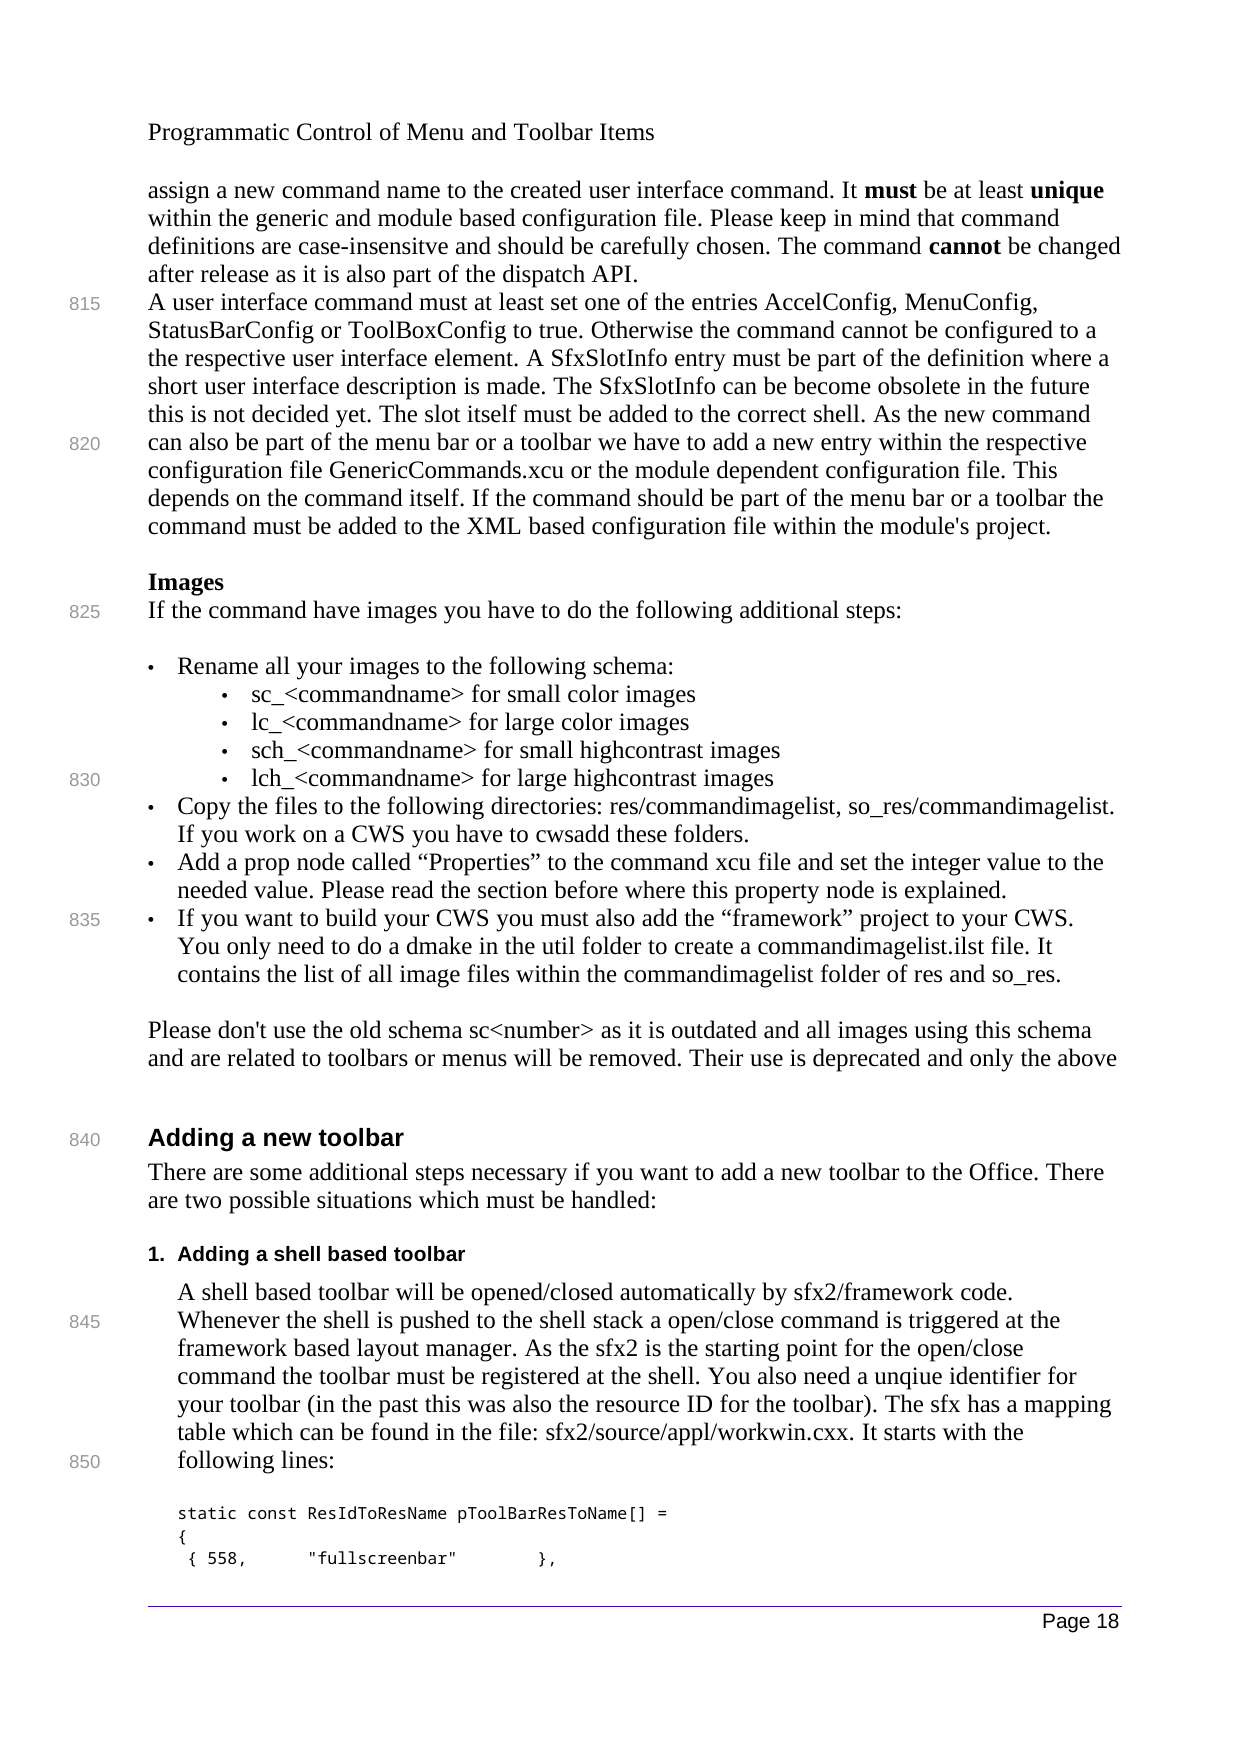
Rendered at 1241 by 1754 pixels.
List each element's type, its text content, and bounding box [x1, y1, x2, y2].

text Please don't use the old schema sc<number> as it is outdated and all images using this schema and are related to toolbars or menus will be removed. Their use is deprecated and only the above [148, 1016, 1122, 1072]
text A user interface command must at least set one of the entries AccelConfig, MenuConfig, StatusBarConfig or ToolBoxConfig to true. Otherwise the command cannot be configured to a the respective user interface element. A SfxSlotInfo entry must be part of the definition where a short user interface description is made. The SfxSlotInfo can be become obsolete in the future this is not decided yet. The slot itself must be added to the correct shell. As the new command can also be part of the menu bar or a toolbar we have to add a new entry within the respective configuration file GenericCommands.xcu or the module dependent configuration file. This depends on the command itself. If the command should be part of the menu bar or a toolbar the command must be added to the XML based configuration file within the module's project. [148, 288, 1122, 540]
list sc_<commandname> for small color images [221, 680, 1122, 708]
text assign a new command name to the created user interface command. It must be at least unique within the generic and module based configuration file. Please keep in mind that command definitions are case-insensitve and should be carefully chosen. The command cannot be changed after release as it is also part of the dispatch API. [148, 176, 1122, 288]
list Adding a shell based toolbar [148, 1242, 1122, 1266]
list lch_<commandname> for large highcontrast images [221, 764, 1122, 792]
text Images [148, 568, 1122, 596]
list If you want to build your CWS you must also add the “framework” project to your CWS. You only need to do a dmake in the util folder to create a commandimagelist.ilst file. It contains the list of all image files within the commandimagelist folder of res and so_res. [148, 904, 1122, 988]
subtitle Adding a new toolbar [148, 1124, 1122, 1152]
list Copy the files to the following directories: res/commandimagelist, so_res/commandimagelist. If you work on a CWS you have to cwsadd these folders. [148, 792, 1122, 848]
list Rename all your images to the following schema: [148, 652, 1122, 680]
text If the command have images you have to do the following additional steps: [148, 596, 1122, 624]
list sch_<commandname> for small highcontrast images [221, 736, 1122, 764]
text There are some additional steps necessary if you want to add a new toolbar to the Office. There are two possible situations which must be handled: [148, 1158, 1122, 1214]
list Add a prop node called “Properties” to the command xcu file and set the integer value to the needed value. Please read the section before where this property node is explained. [148, 848, 1122, 904]
list A shell based toolbar will be opened/closed automatically by sfx2/framework code. Whenever the shell is pushed to the shell stack a open/close command is triggered at the framework based layout manager. As the sfx2 is the starting point for the open/close command the toolbar must be registered at the shell. You also need a unqiue identifier for your toolbar (in the past this was also the resource ID for the toolbar). The sfx has a mapping table which can be found in the file: sfx2/source/appl/workwin.cxx. It starts with the following lines: static const ResIdToResName pToolBarResToName[] = { { 558, "fullscreenbar" }, [148, 1278, 1122, 1570]
list lc_<commandname> for large color images [221, 708, 1122, 736]
